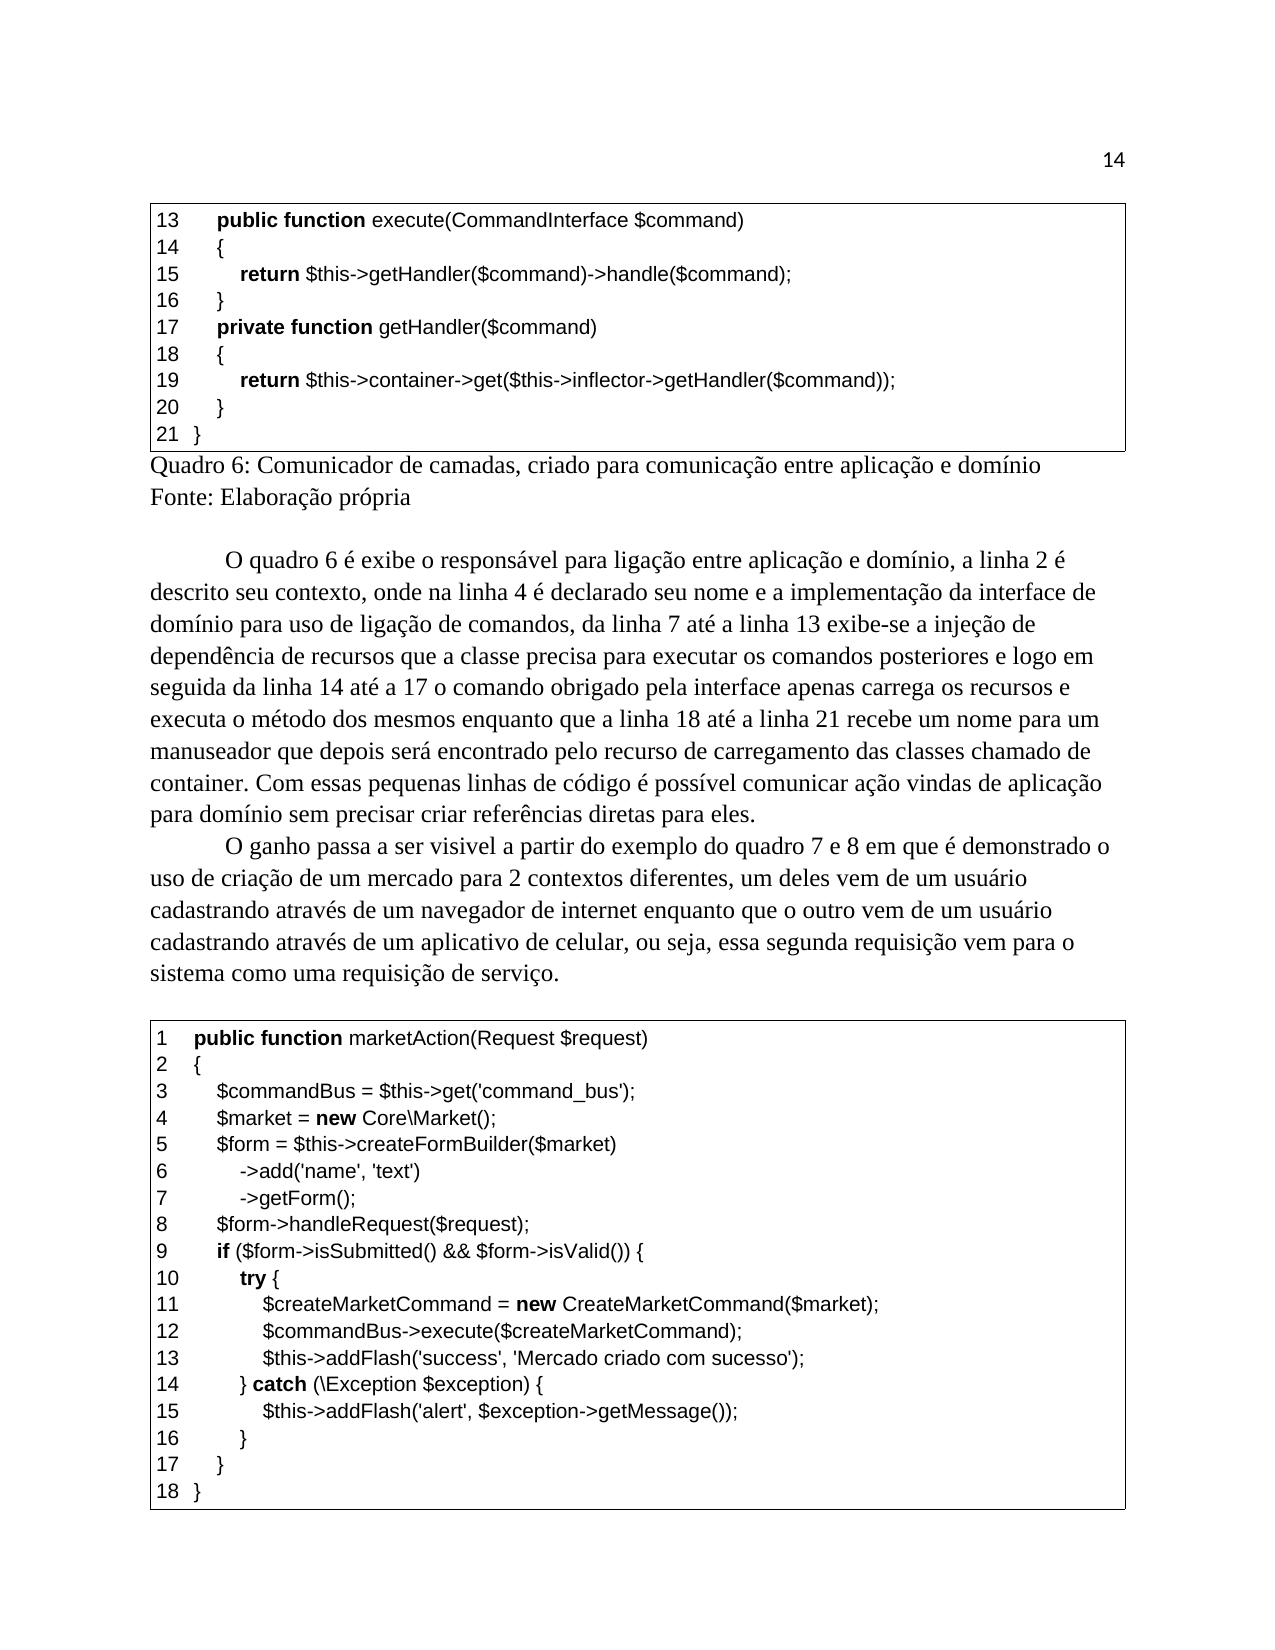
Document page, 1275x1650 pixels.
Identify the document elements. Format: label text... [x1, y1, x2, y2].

table_header 1 2 3 4 5 6 7 8 9 10 11 12 13 14 15 16 17 18 [151, 1021, 188, 1508]
table_header public function execute(CommandInterface $command) { return $this->getHandler($command)->handle($command); } private function getHandler($command) { return $this->container->get($this->inflector->getHandler($command)); } } [188, 204, 1125, 451]
text O ganho passa a ser visivel a partir do exemplo do quadro 7 e 8 em que é demonstrado o uso de criação de um mercado para 2 contextos diferentes, um deles vem de um usuário cadastrando através de um navegador de internet enquanto que o outro vem de um usuário cadastrando através de um aplicativo de celular, ou seja, essa segunda requisição vem para o sistema como uma requisição de serviço. [150, 832, 1125, 987]
table_header public function marketAction(Request $request) { $commandBus = $this->get('command_bus'); $market = new Core\Market(); $form = $this->createFormBuilder($market) ->add('name', 'text') ->getForm(); $form->handleRequest($request); if ($form->isSubmitted() && $form->isValid()) { try { $createMarketCommand = new CreateMarketCommand($market); $commandBus->execute($createMarketCommand); $this->addFlash('success', 'Mercado criado com sucesso'); } catch (\Exception $exception) { $this->addFlash('alert', $exception->getMessage()); } } } [188, 1021, 1125, 1508]
text Quadro 6: Comunicador de camadas, criado para comunicação entre aplicação e domínio [150, 452, 1125, 479]
table_header 13 14 15 16 17 18 19 20 21 [151, 204, 188, 451]
text Fonte: Elaboração própria [150, 483, 1125, 511]
text O quadro 6 é exibe o responsável para ligação entre aplicação e domínio, a linha 2 é descrito seu contexto, onde na linha 4 é declarado seu nome e a implementação da interface de domínio para uso de ligação de comandos, da linha 7 até a linha 13 exibe-se a injeção de dependência de recursos que a classe precisa para executar os comandos posteriores e logo em seguida da linha 14 até a 17 o comando obrigado pela interface apenas carrega os recursos e executa o método dos mesmos enquanto que a linha 18 até a linha 21 recebe um nome para um manuseador que depois será encontrado pelo recurso de carregamento das classes chamado de container. Com essas pequenas linhas de código é possível comunicar ação vindas de aplicação para domínio sem precisar criar referências diretas para eles. [150, 546, 1125, 828]
